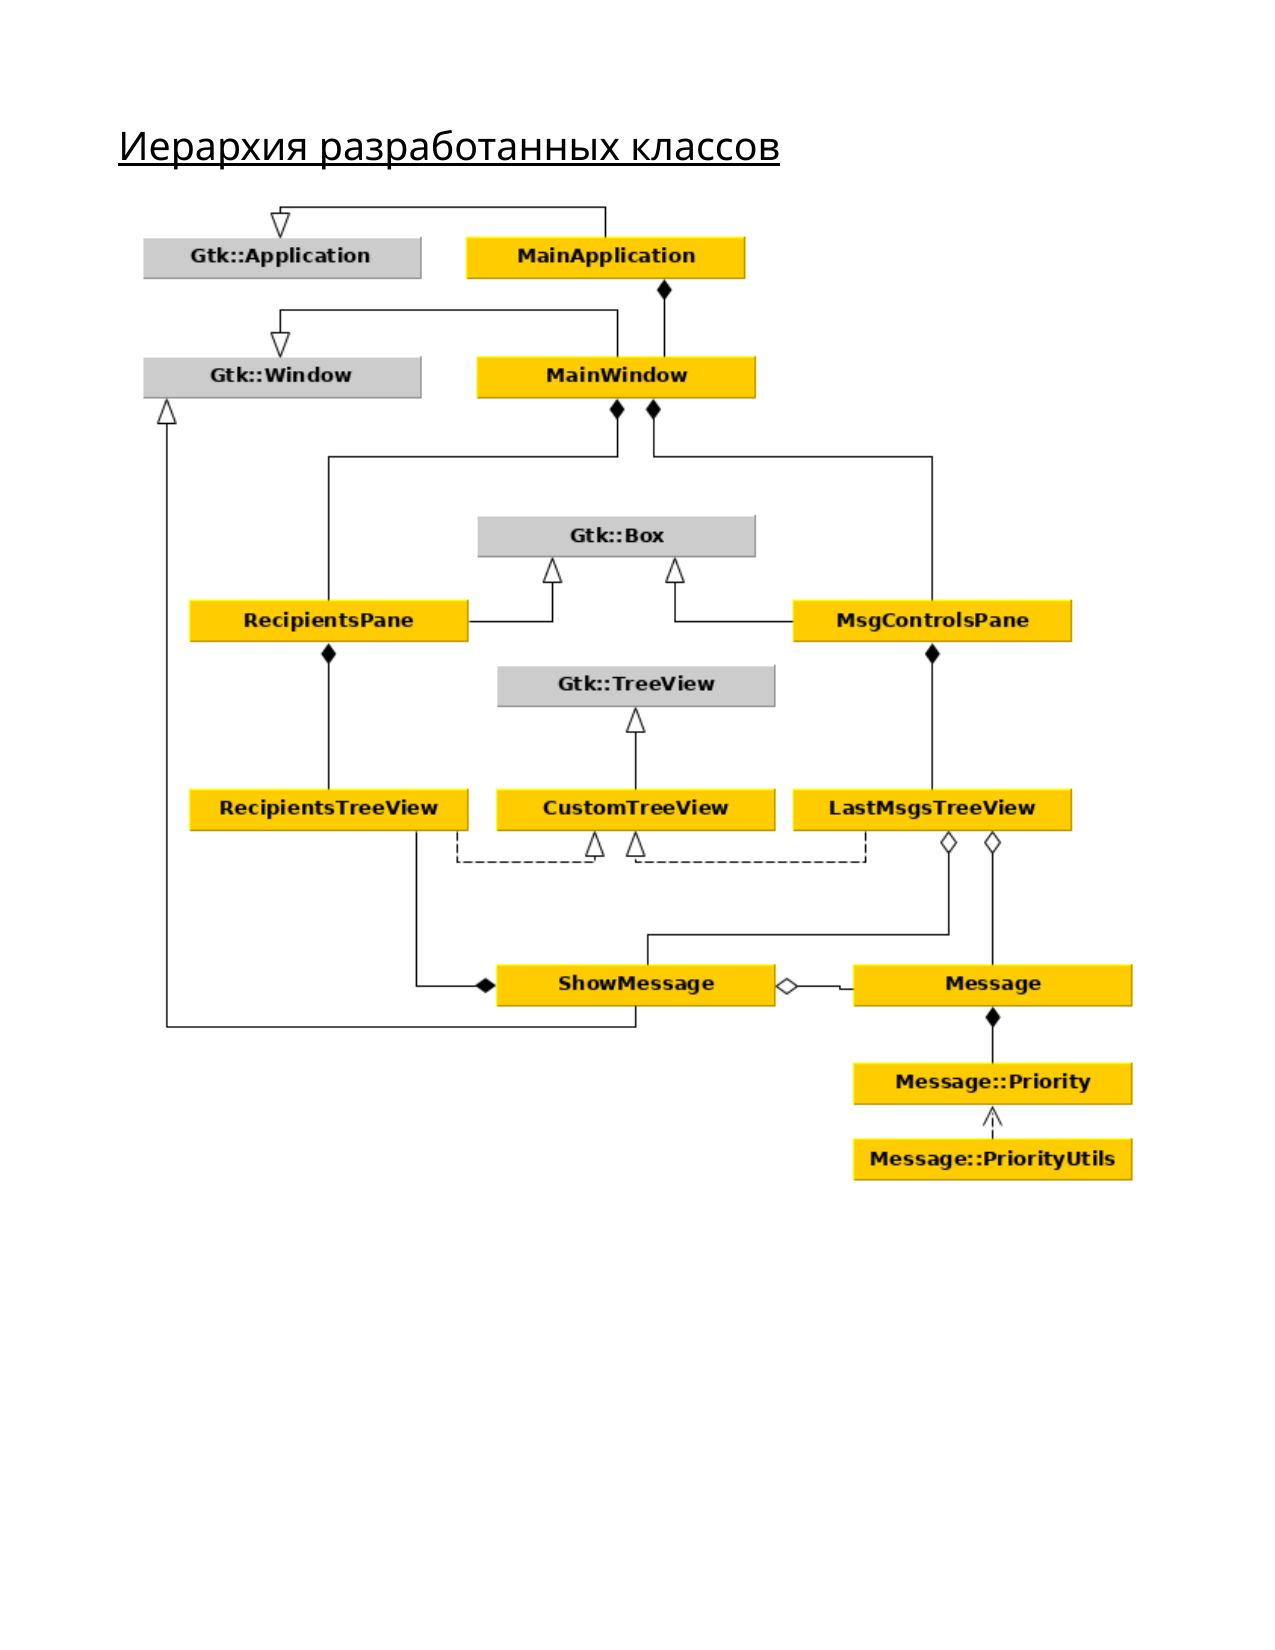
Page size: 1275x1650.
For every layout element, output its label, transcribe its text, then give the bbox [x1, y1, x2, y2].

picture [118, 184, 1157, 1205]
subtitle Иерархия разработанных классов [118, 118, 1157, 172]
